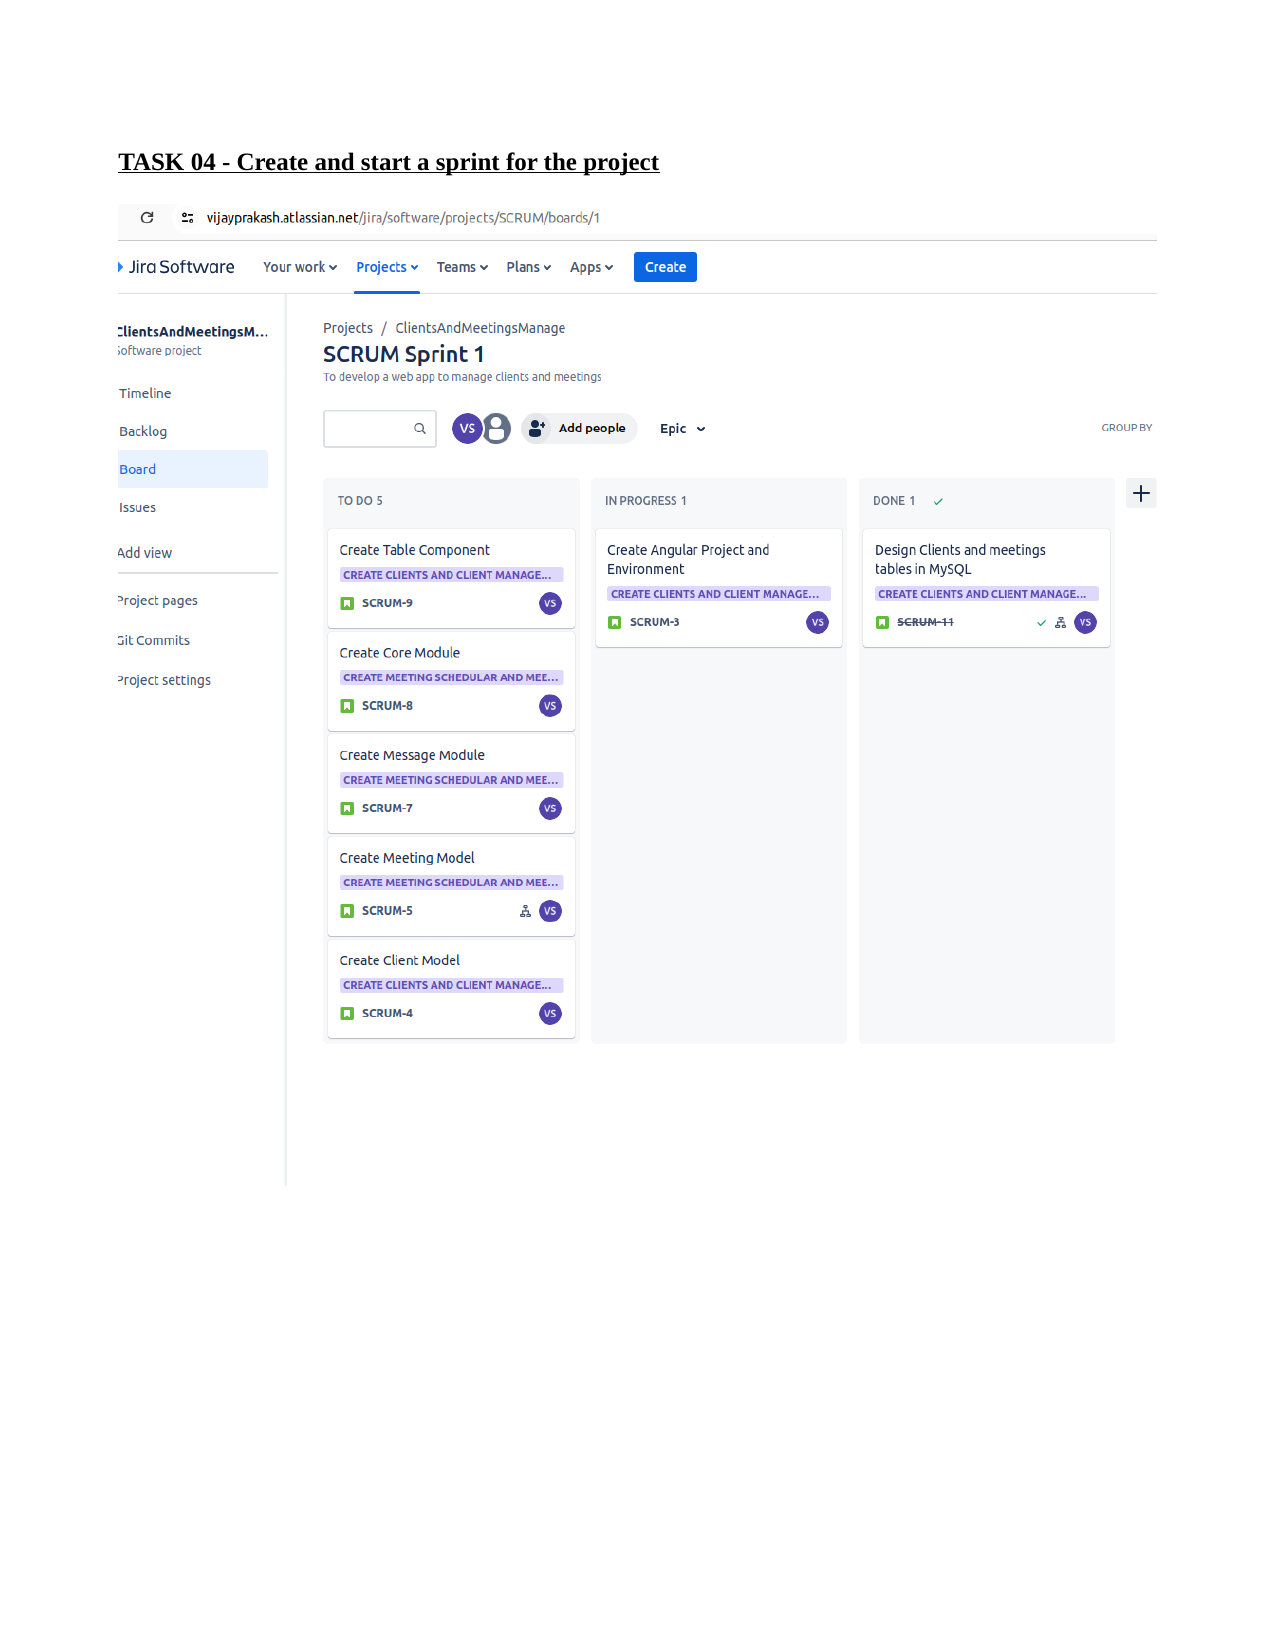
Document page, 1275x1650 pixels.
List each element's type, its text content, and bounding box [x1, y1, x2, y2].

text TASK 04 - Create and start a sprint for the project [118, 147, 1157, 176]
picture [118, 204, 1157, 1186]
